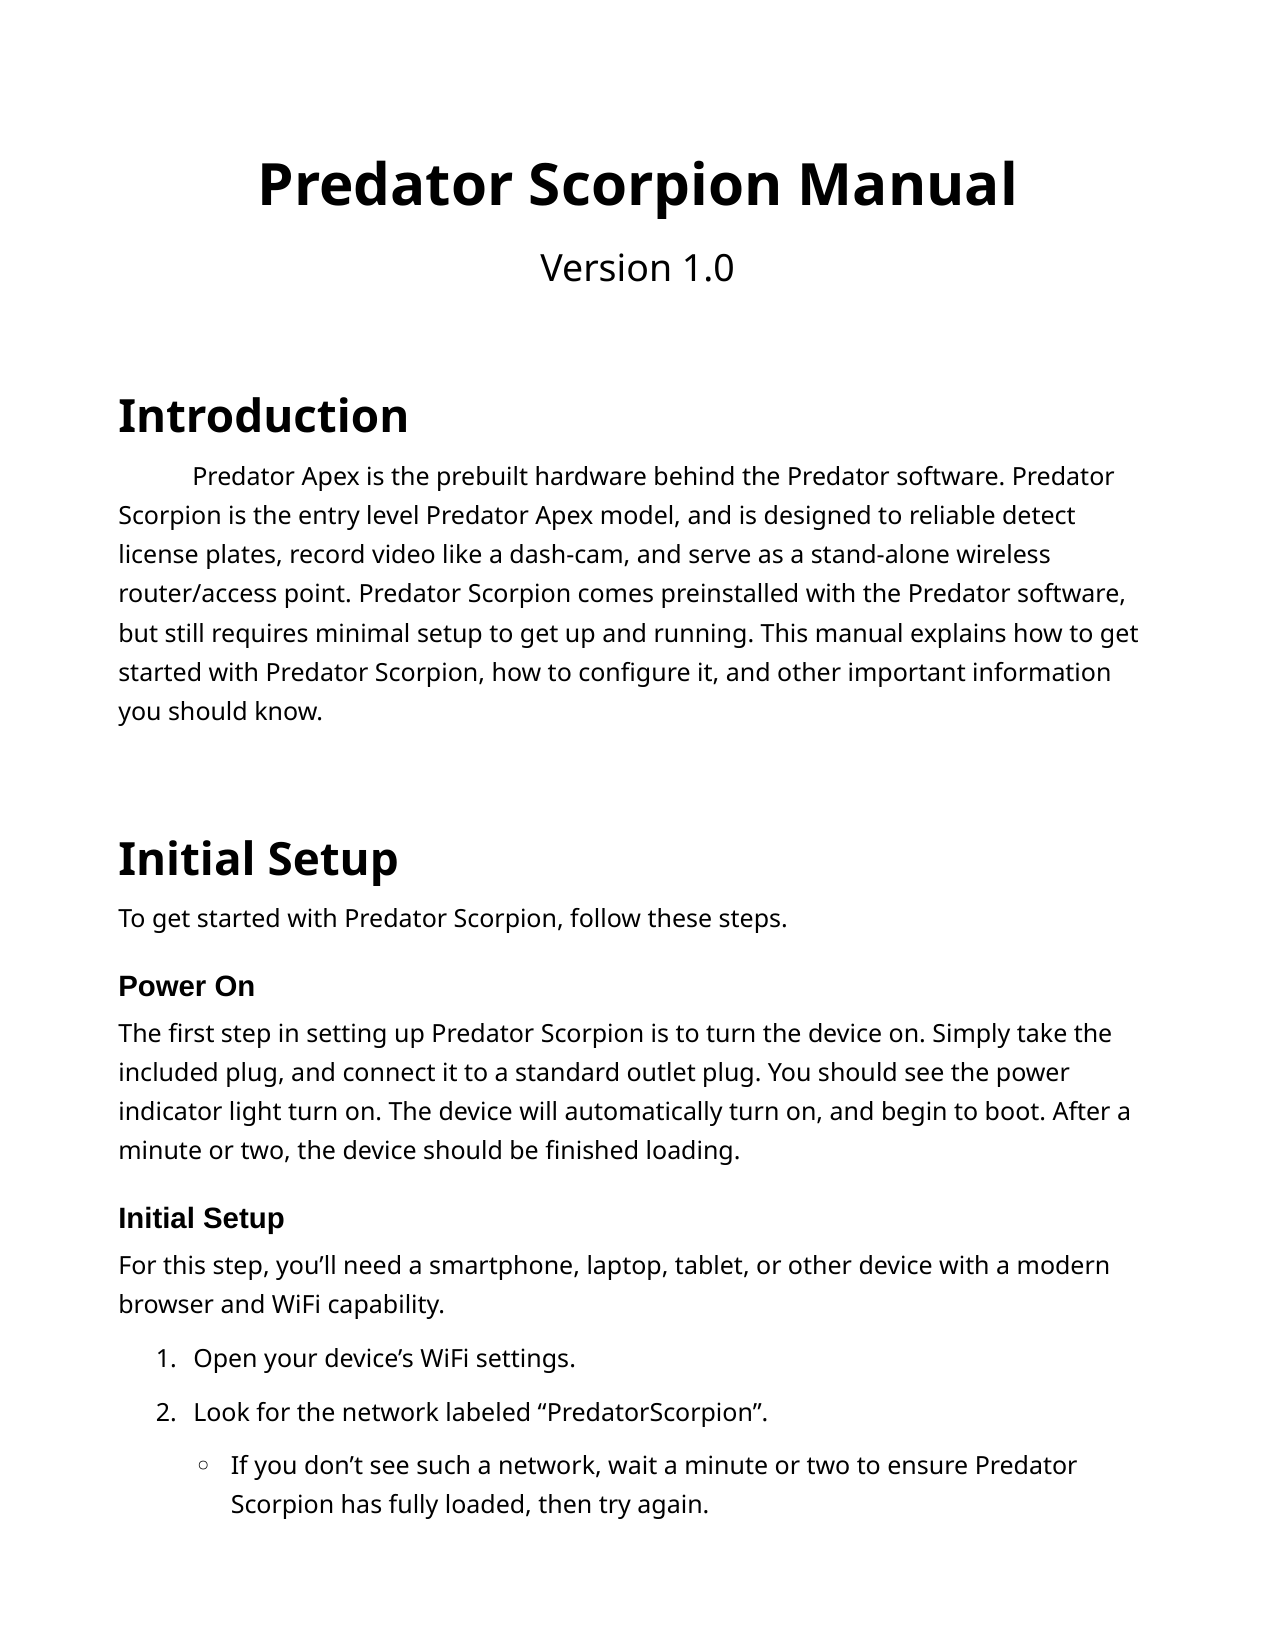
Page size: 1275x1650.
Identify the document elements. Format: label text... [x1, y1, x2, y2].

subtitle Version 1.0 [118, 241, 1157, 292]
list Look for the network labeled “PredatorScorpion”. [156, 1394, 1157, 1428]
text Predator Apex is the prebuilt hardware behind the Predator software. Predator Scorpion is the entry level Predator Apex model, and is designed to reliable detect license plates, record video like a dash-cam, and serve as a stand-alone wireless router/access point. Predator Scorpion comes preinstalled with the Predator software, but still requires minimal setup to get up and running. This manual explains how to get started with Predator Scorpion, how to configure it, and other important information you should know. [118, 458, 1157, 728]
subtitle Initial Setup [118, 1201, 1157, 1235]
list If you don’t see such a network, wait a minute or two to ensure Predator Scorpion has fully loaded, then try again. [193, 1448, 1157, 1521]
subtitle Power On [118, 969, 1157, 1003]
title Predator Scorpion Manual [118, 143, 1157, 223]
list Open your device’s WiFi settings. [156, 1341, 1157, 1374]
subtitle Introduction [118, 384, 1157, 446]
text The first step in setting up Predator Scorpion is to turn the device on. Simply take the included plug, and connect it to a standard outlet plug. You should see the power indicator light turn on. The device will automatically turn on, and begin to boot. After a minute or two, the device should be finished loading. [118, 1016, 1157, 1167]
text To get started with Predator Scorpion, follow these steps. [118, 901, 1157, 935]
subtitle Initial Setup [118, 826, 1157, 888]
text For this step, you’ll need a smartphone, laptop, tablet, or other device with a modern browser and WiFi capability. [118, 1248, 1157, 1321]
